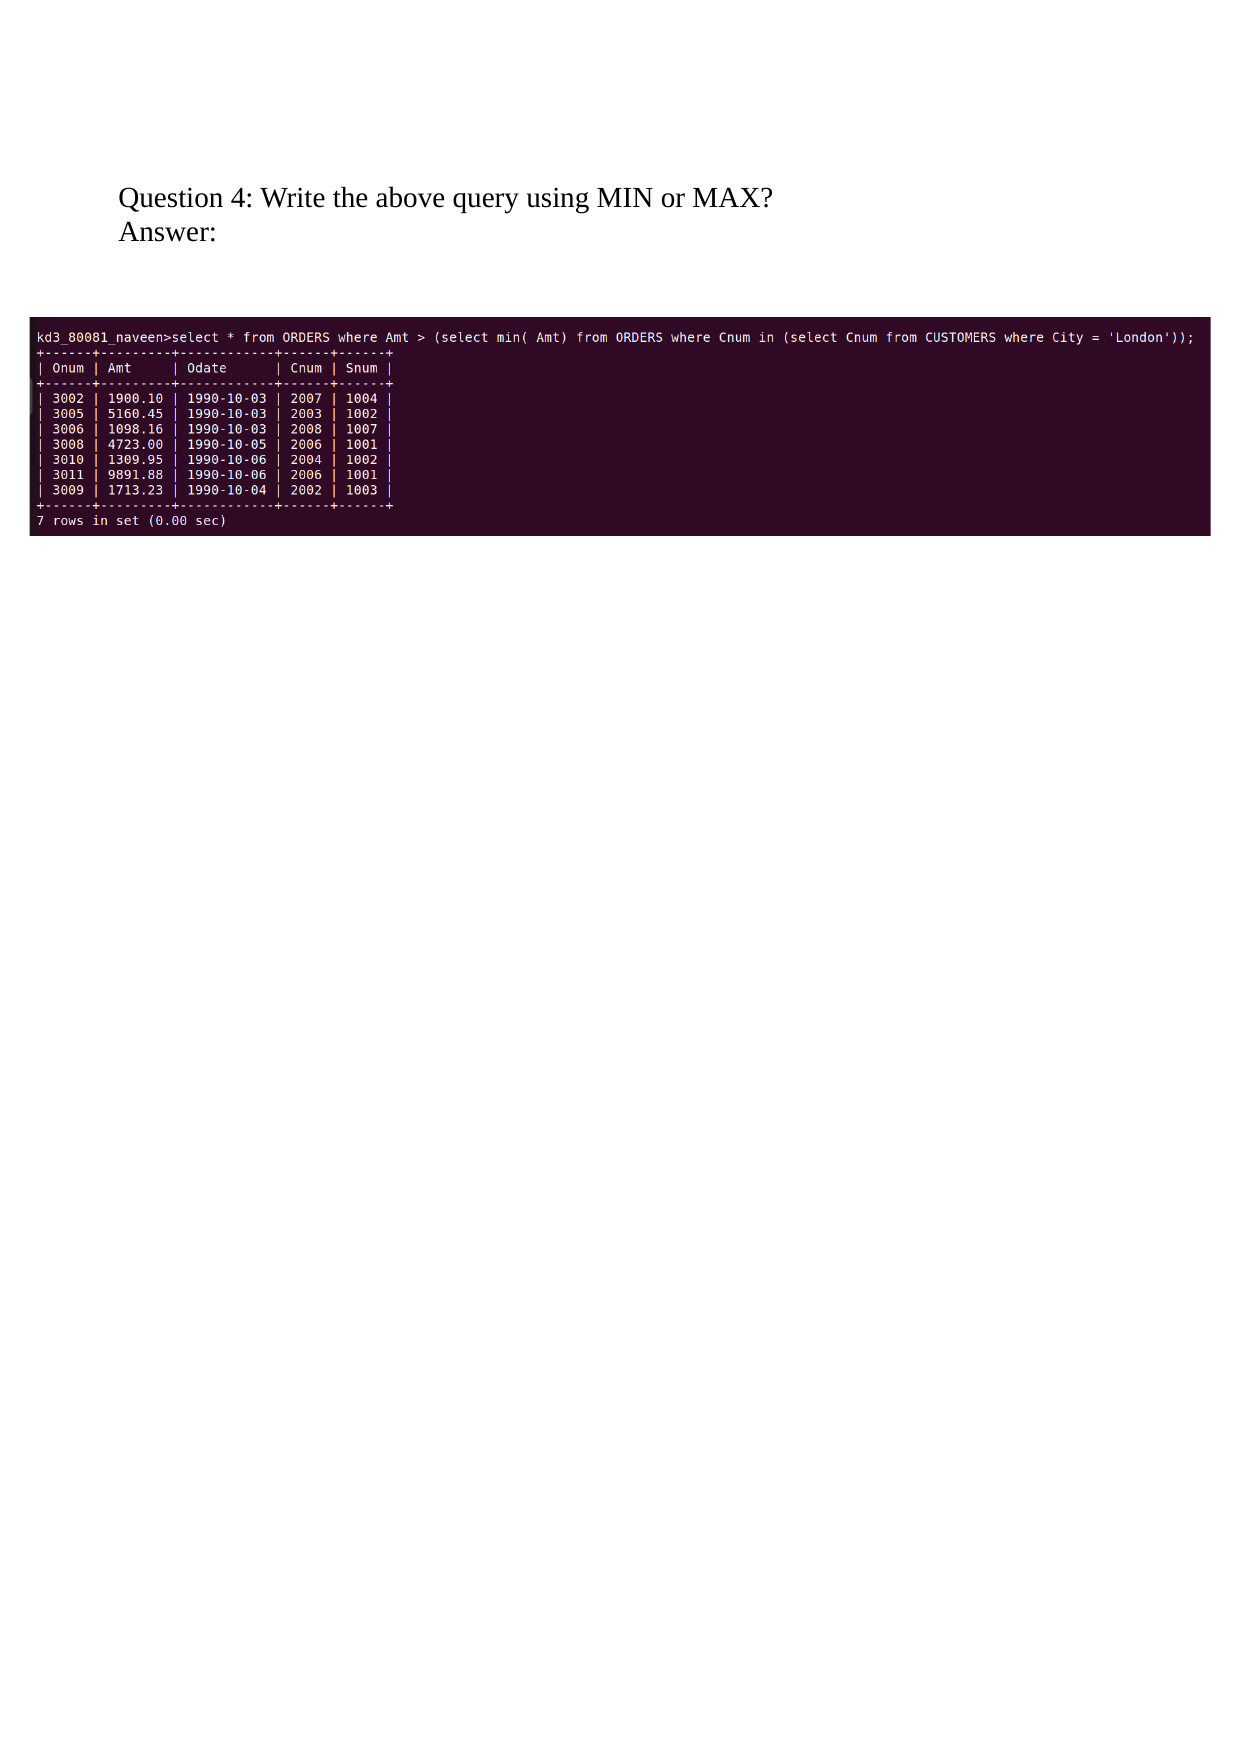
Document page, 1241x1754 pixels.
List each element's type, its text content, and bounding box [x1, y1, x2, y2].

text Question 4: Write the above query using MIN or MAX? [118, 180, 1122, 214]
text Answer: [118, 214, 1122, 247]
picture [29, 317, 1211, 536]
